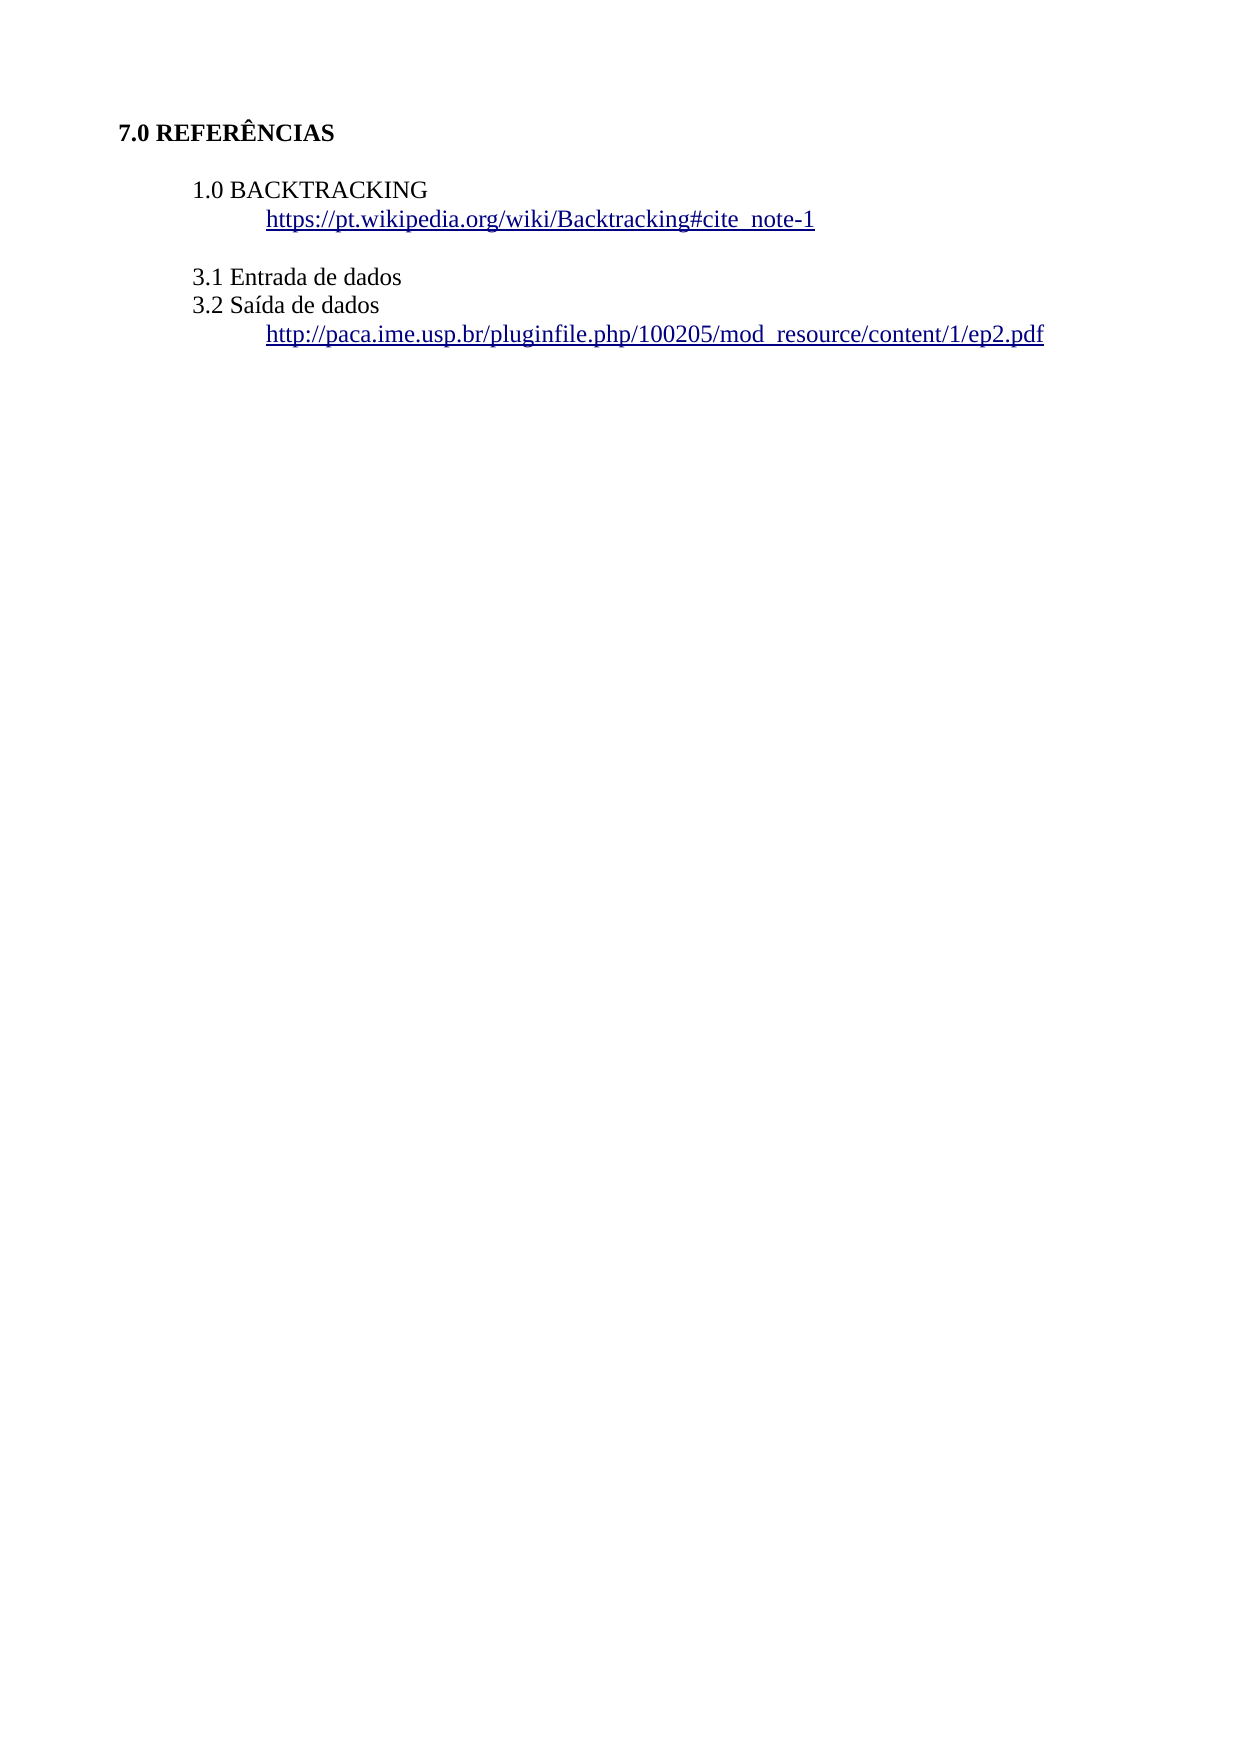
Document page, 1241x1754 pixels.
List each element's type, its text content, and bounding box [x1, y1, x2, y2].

text 3.2 Saída de dados [118, 291, 1122, 319]
text https://pt.wikipedia.org/wiki/Backtracking#cite_note-1 [118, 204, 1122, 233]
text 7.0 REFERÊNCIAS [118, 118, 1122, 147]
text 3.1 Entrada de dados [118, 262, 1122, 291]
text 1.0 BACKTRACKING [118, 176, 1122, 204]
text http://paca.ime.usp.br/pluginfile.php/100205/mod_resource/content/1/ep2.pdf [118, 319, 1122, 348]
